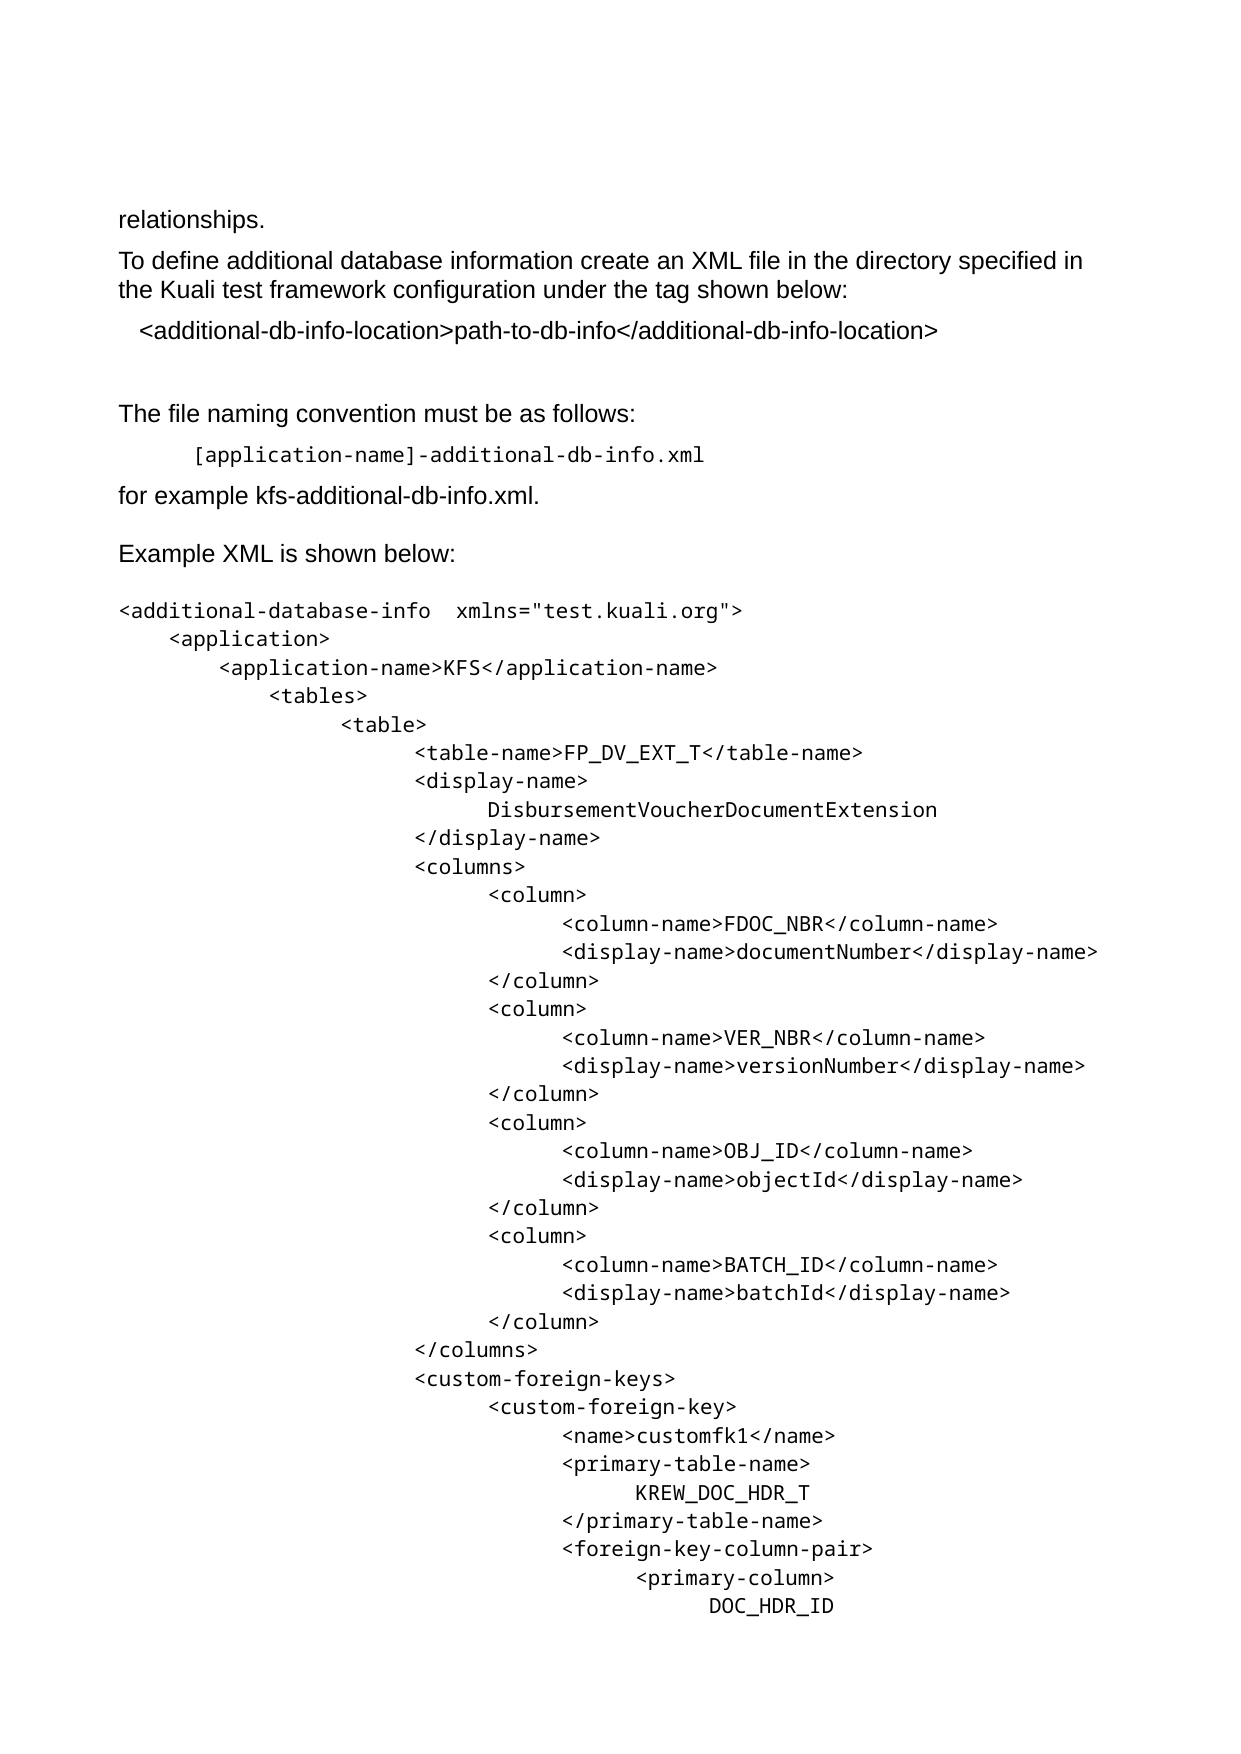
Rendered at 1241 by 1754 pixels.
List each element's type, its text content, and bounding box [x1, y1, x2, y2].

text <application-name>KFS</application-name> [118, 653, 1122, 681]
text </columns> [118, 1335, 1122, 1364]
text <custom-foreign-keys> [118, 1364, 1122, 1392]
text <table> [118, 710, 1122, 738]
text To define additional database information create an XML file in the directory specified in the Kuali test framework configuration under the tag shown below: [118, 246, 1122, 304]
text The file naming convention must be as follows: [118, 399, 1122, 428]
text <column-name>BATCH_ID</column-name> [118, 1250, 1122, 1278]
text <table-name>FP_DV_EXT_T</table-name> [118, 738, 1122, 767]
text </column> [118, 1307, 1122, 1335]
text </column> [118, 1079, 1122, 1108]
text <name>customfk1</name> [118, 1421, 1122, 1449]
text relationships. [118, 205, 1122, 234]
text <column-name>FDOC_NBR</column-name> [118, 909, 1122, 937]
text <display-name> [118, 767, 1122, 795]
text <additional-database-info xmlns="test.kuali.org"> [118, 596, 1122, 624]
text <column> [118, 1222, 1122, 1250]
text </column> [118, 1193, 1122, 1222]
text <primary-table-name> [118, 1449, 1122, 1478]
text [application-name]-additional-db-info.xml [118, 440, 1122, 468]
text </column> [118, 966, 1122, 994]
text DOC_HDR_ID [118, 1591, 1122, 1620]
text <column> [118, 1108, 1122, 1136]
text DisbursementVoucherDocumentExtension [118, 795, 1122, 823]
text <foreign-key-column-pair> [118, 1534, 1122, 1563]
text <column-name>VER_NBR</column-name> [118, 1023, 1122, 1051]
text <column> [118, 994, 1122, 1023]
text <display-name>versionNumber</display-name> [118, 1051, 1122, 1079]
text </primary-table-name> [118, 1506, 1122, 1534]
text <custom-foreign-key> [118, 1392, 1122, 1421]
text for example kfs-additional-db-info.xml. [118, 481, 1122, 510]
text </display-name> [118, 823, 1122, 852]
text <column> [118, 880, 1122, 909]
text <additional-db-info-location>path-to-db-info</additional-db-info-location> [118, 316, 1122, 345]
text KREW_DOC_HDR_T [118, 1478, 1122, 1506]
text <tables> [118, 681, 1122, 710]
text <primary-column> [118, 1563, 1122, 1591]
text <display-name>documentNumber</display-name> [118, 937, 1122, 966]
text <application> [118, 624, 1122, 653]
text <columns> [118, 852, 1122, 880]
text <display-name>batchId</display-name> [118, 1278, 1122, 1307]
text Example XML is shown below: [118, 538, 1122, 567]
text <display-name>objectId</display-name> [118, 1165, 1122, 1193]
text <column-name>OBJ_ID</column-name> [118, 1136, 1122, 1165]
